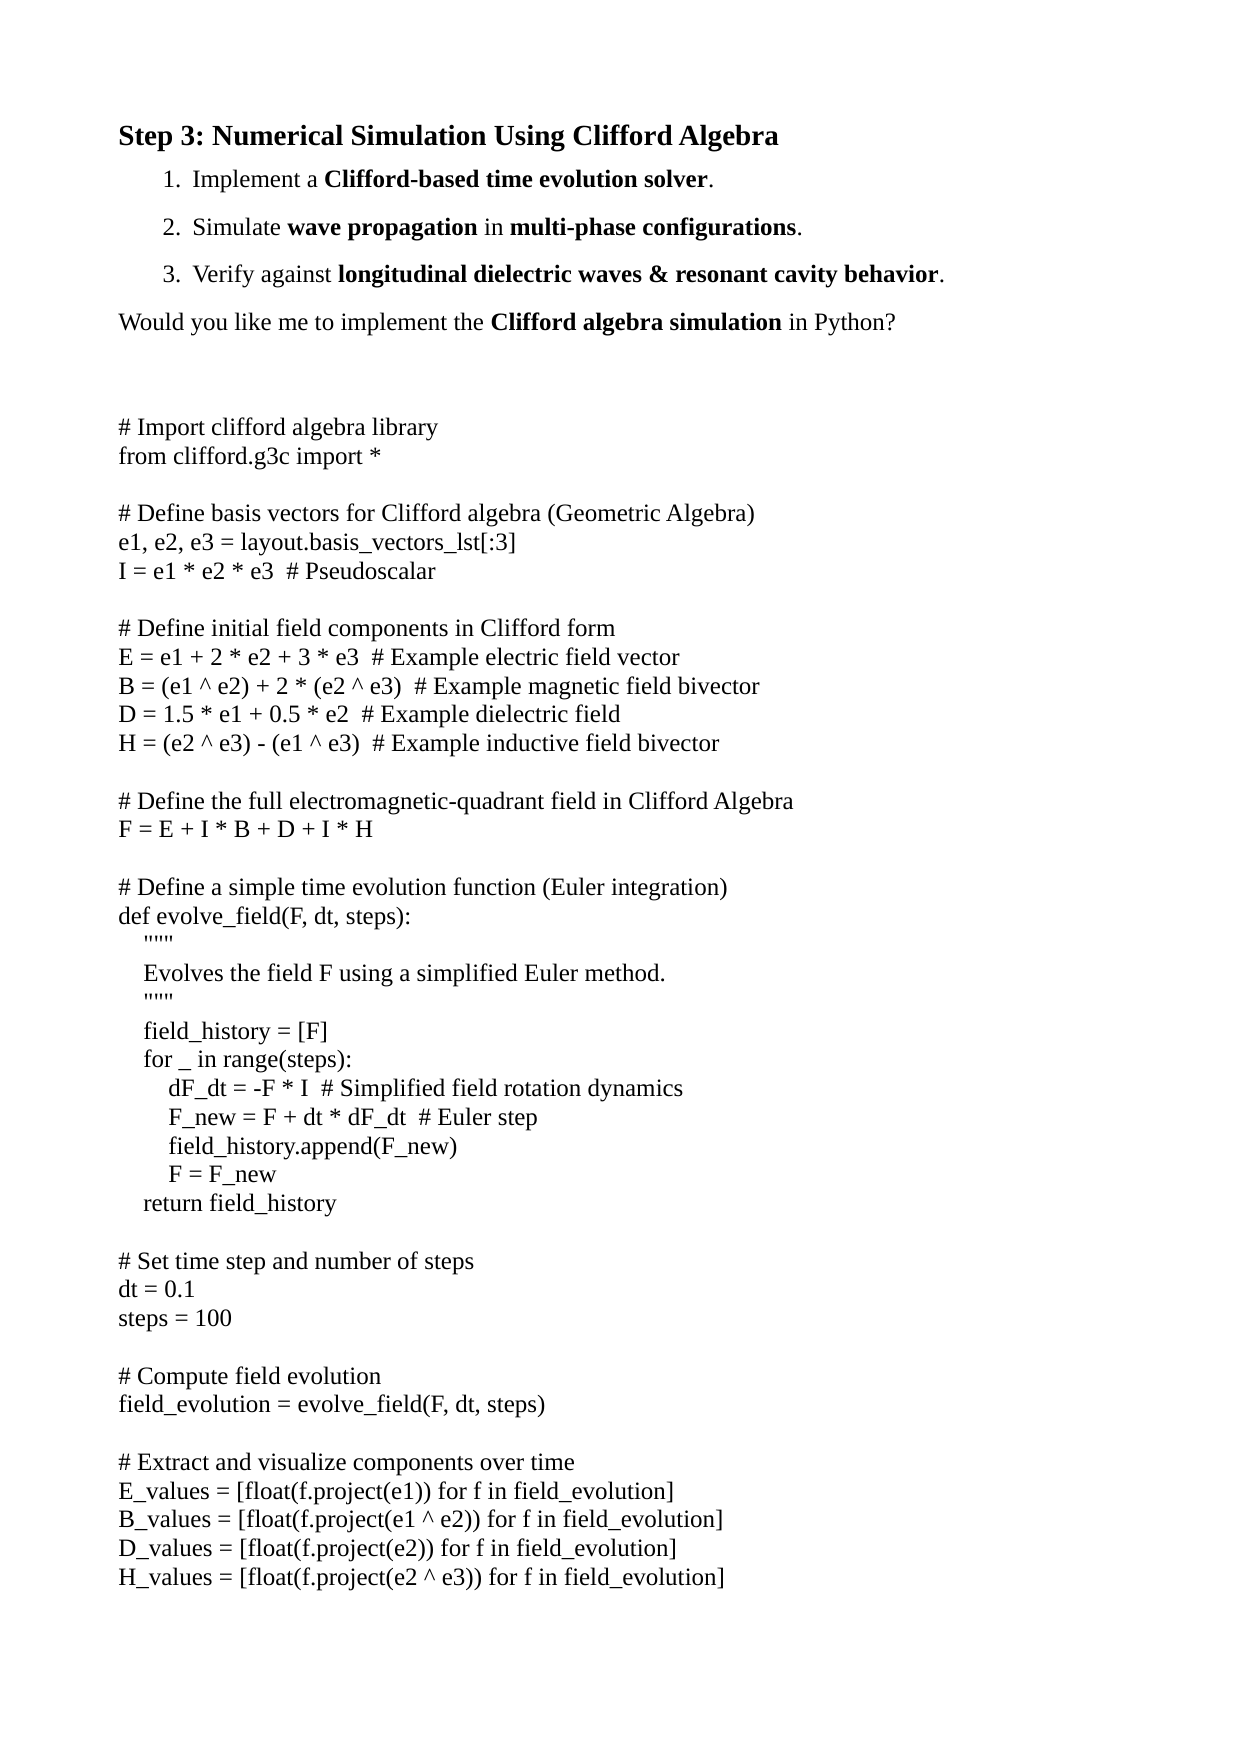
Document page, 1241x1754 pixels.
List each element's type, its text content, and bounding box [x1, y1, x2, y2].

list Simulate wave propagation in multi-phase configurations. [162, 212, 1122, 241]
text E_values = [float(f.project(e1)) for f in field_evolution] [118, 1476, 1122, 1504]
text Would you like me to implement the Clifford algebra simulation in Python? 🚀 [118, 307, 1122, 336]
text # Compute field evolution [118, 1361, 1122, 1389]
text # Define initial field components in Clifford form [118, 613, 1122, 642]
text B = (e1 ^ e2) + 2 * (e2 ^ e3) # Example magnetic field bivector [118, 671, 1122, 699]
text e1, e2, e3 = layout.basis_vectors_lst[:3] [118, 527, 1122, 556]
list Implement a Clifford-based time evolution solver. [162, 164, 1122, 193]
text F = E + I * B + D + I * H [118, 814, 1122, 843]
text D_values = [float(f.project(e2)) for f in field_evolution] [118, 1533, 1122, 1562]
text H_values = [float(f.project(e2 ^ e3)) for f in field_evolution] [118, 1562, 1122, 1591]
text """ [118, 929, 1122, 958]
text # Define basis vectors for Clifford algebra (Geometric Algebra) [118, 498, 1122, 527]
text I = e1 * e2 * e3 # Pseudoscalar [118, 556, 1122, 584]
text return field_history [118, 1188, 1122, 1217]
text # Set time step and number of steps [118, 1246, 1122, 1274]
text # Extract and visualize components over time [118, 1447, 1122, 1476]
list Verify against longitudinal dielectric waves & resonant cavity behavior. [162, 259, 1122, 288]
text B_values = [float(f.project(e1 ^ e2)) for f in field_evolution] [118, 1504, 1122, 1533]
text H = (e2 ^ e3) - (e1 ^ e3) # Example inductive field bivector [118, 728, 1122, 757]
text F = F_new [118, 1159, 1122, 1188]
text # Define a simple time evolution function (Euler integration) [118, 872, 1122, 901]
text E = e1 + 2 * e2 + 3 * e3 # Example electric field vector [118, 642, 1122, 671]
text F_new = F + dt * dF_dt # Euler step [118, 1102, 1122, 1131]
text field_evolution = evolve_field(F, dt, steps) [118, 1389, 1122, 1418]
subtitle Step 3: Numerical Simulation Using Clifford Algebra [118, 118, 1122, 152]
text dt = 0.1 [118, 1274, 1122, 1303]
text dF_dt = -F * I # Simplified field rotation dynamics [118, 1073, 1122, 1102]
text # Define the full electromagnetic-quadrant field in Clifford Algebra [118, 786, 1122, 814]
text def evolve_field(F, dt, steps): [118, 901, 1122, 929]
text # Import clifford algebra library [118, 412, 1122, 441]
text for _ in range(steps): [118, 1044, 1122, 1073]
text """ [118, 987, 1122, 1016]
text field_history = [F] [118, 1016, 1122, 1044]
text from clifford.g3c import * [118, 441, 1122, 469]
text steps = 100 [118, 1303, 1122, 1332]
text D = 1.5 * e1 + 0.5 * e2 # Example dielectric field [118, 699, 1122, 728]
text field_history.append(F_new) [118, 1131, 1122, 1159]
text Evolves the field F using a simplified Euler method. [118, 958, 1122, 987]
